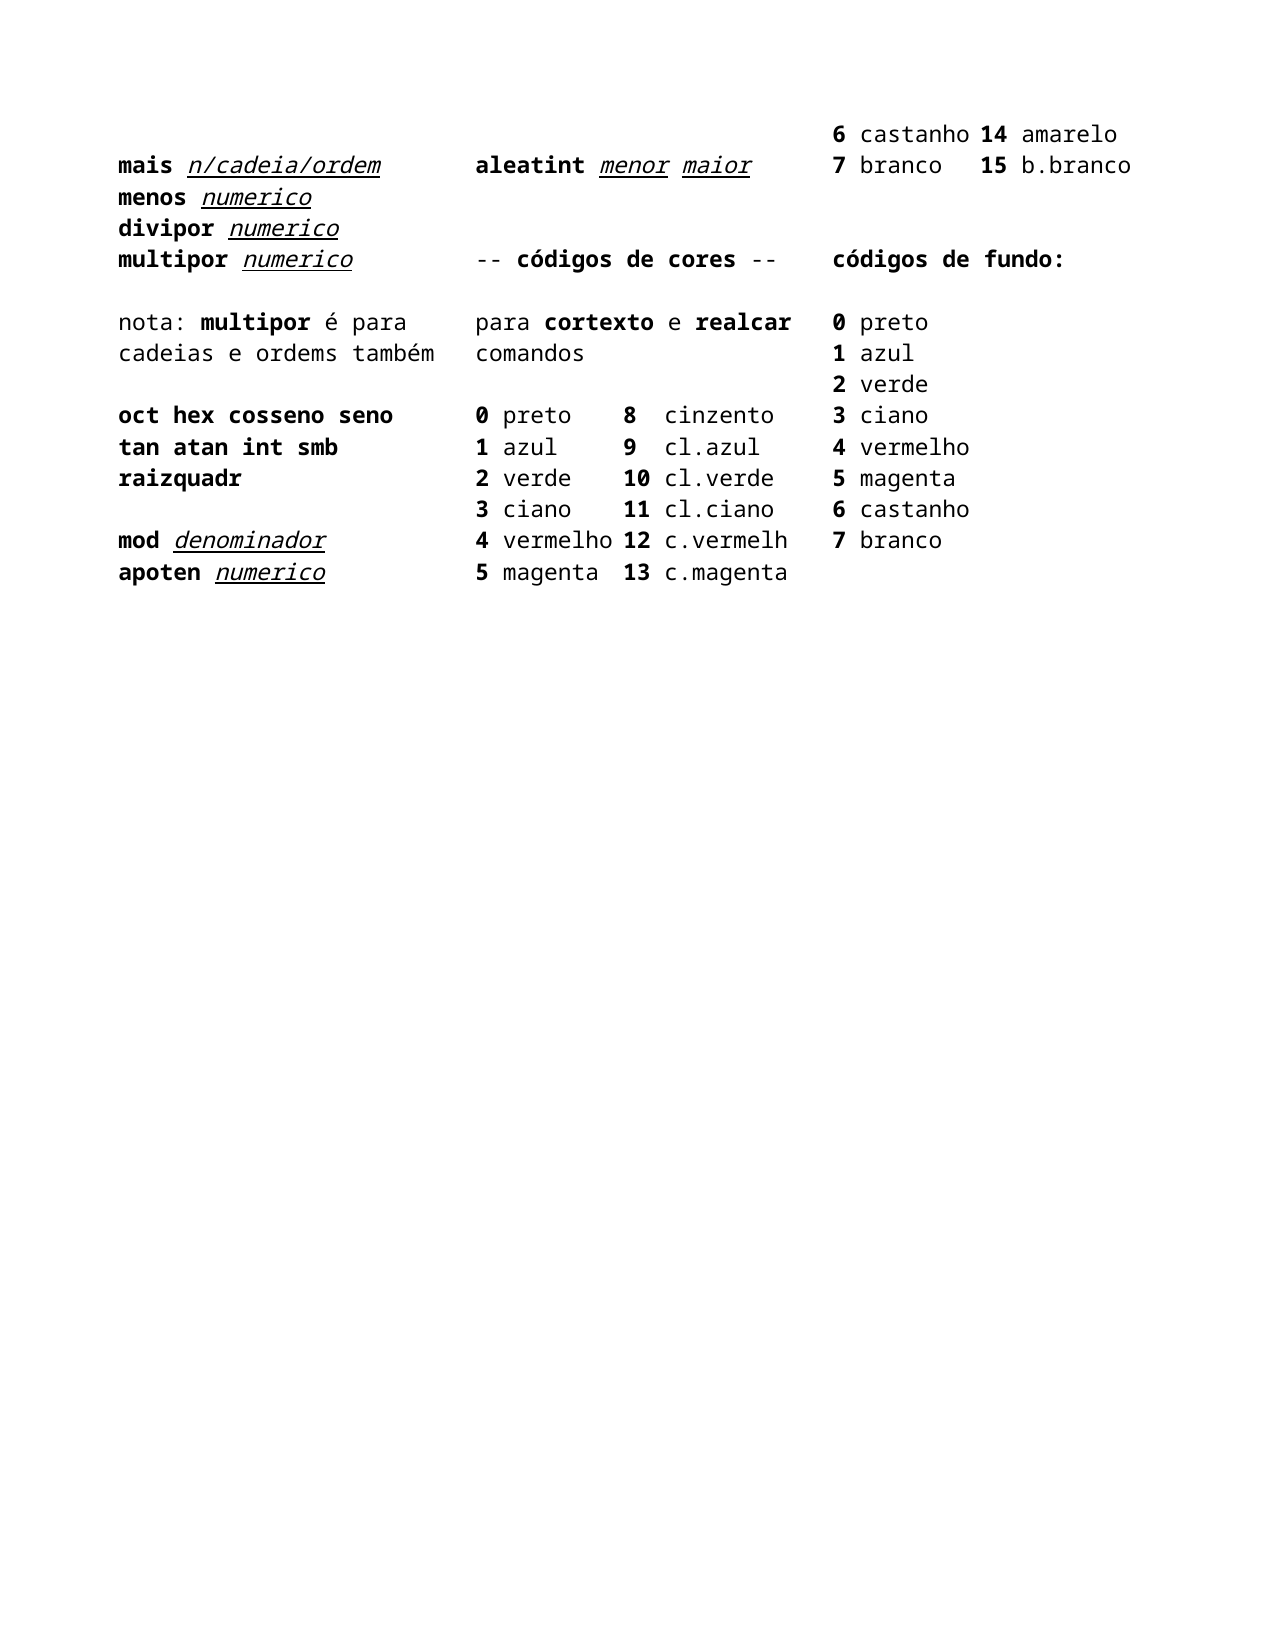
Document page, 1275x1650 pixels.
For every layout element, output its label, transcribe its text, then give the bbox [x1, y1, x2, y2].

text mais n/cadeia/ordem [118, 149, 444, 181]
text 5 magenta 13 c.magenta [475, 556, 801, 587]
text divipor numerico [118, 212, 444, 243]
text multipor numerico [118, 243, 444, 274]
text -- códigos de cores -- [475, 243, 801, 274]
text 7 branco [832, 524, 1157, 556]
text 4 vermelho 12 c.vermelh [475, 524, 801, 556]
text nota: multipor é para cadeias e ordems também [118, 306, 444, 368]
text para cortexto e realcar comandos [475, 306, 801, 368]
text apoten numerico [118, 556, 444, 587]
text 6 castanho 14 amarelo [832, 118, 1157, 149]
text 2 verde [832, 368, 1157, 399]
text códigos de fundo: [832, 243, 1157, 274]
text 0 preto [832, 306, 1157, 337]
text oct hex cosseno seno tan atan int smb raizquadr [118, 399, 444, 493]
text 1 azul 9 cl.azul [475, 431, 801, 462]
text 7 branco 15 b.branco [832, 149, 1157, 181]
text 5 magenta [832, 462, 1157, 493]
text 4 vermelho [832, 431, 1157, 462]
text mod denominador [118, 524, 444, 556]
text 1 azul [832, 337, 1157, 368]
text 2 verde 10 cl.verde [475, 462, 801, 493]
text 6 castanho [832, 493, 1157, 524]
text 3 ciano [832, 399, 1157, 431]
text aleatint menor maior [475, 149, 801, 181]
text 0 preto 8 cinzento [475, 399, 801, 431]
text menos numerico [118, 181, 444, 212]
text 3 ciano 11 cl.ciano [475, 493, 801, 524]
